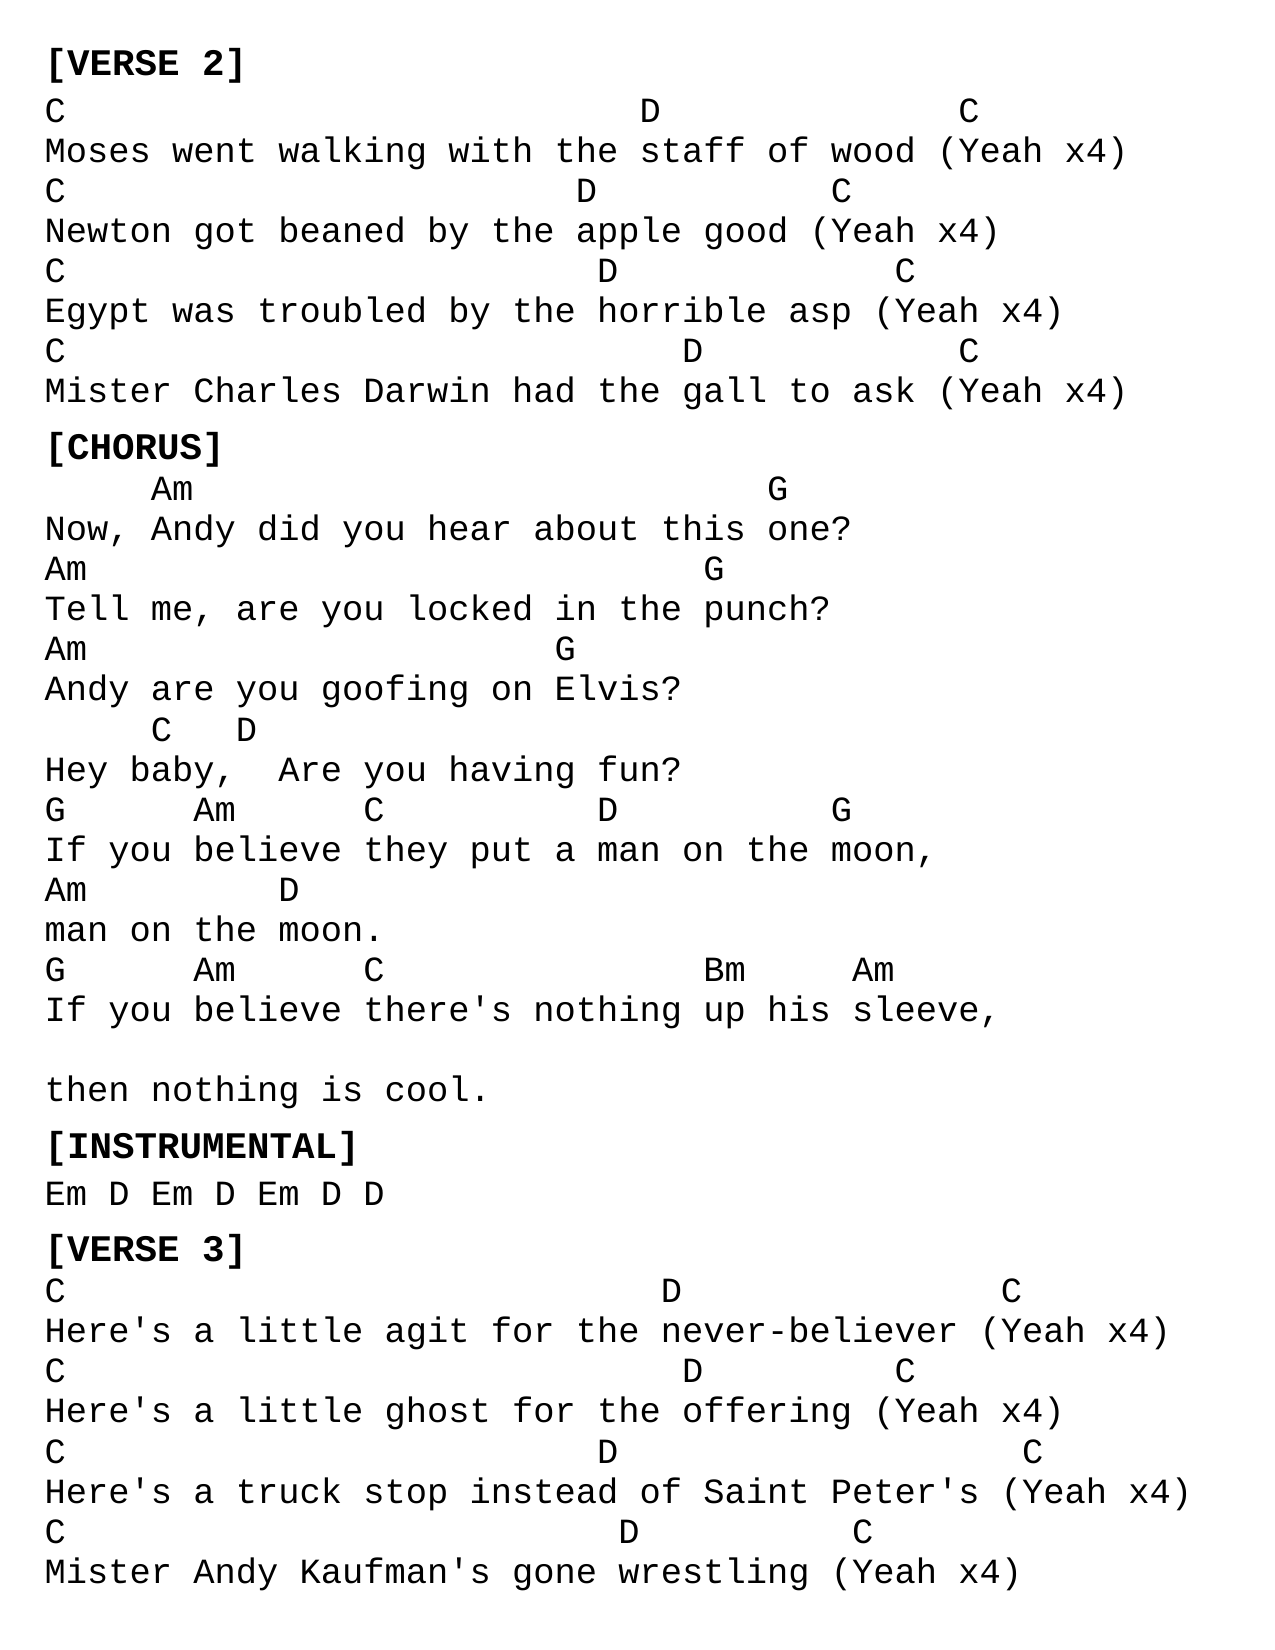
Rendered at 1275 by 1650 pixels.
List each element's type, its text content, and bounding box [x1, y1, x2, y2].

text If you believe they put a man on the moon, [44, 832, 1231, 872]
text Am G [44, 631, 1231, 671]
text then nothing is cool. [44, 1072, 1231, 1112]
text Now, Andy did you hear about this one? [44, 511, 1231, 551]
text Newton got beaned by the apple good (Yeah x4) [44, 213, 1231, 253]
subtitle [CHORUS] [44, 428, 1231, 471]
text Mister Andy Kaufman's gone wrestling (Yeah x4) [44, 1554, 1231, 1594]
text C D C [44, 93, 1231, 133]
text If you believe there's nothing up his sleeve, [44, 992, 1231, 1032]
text C D C [44, 1514, 1231, 1554]
text C D C [44, 333, 1231, 373]
text C D C [44, 1433, 1231, 1474]
text Am G [44, 551, 1231, 591]
text C D C [44, 1273, 1231, 1313]
text Egypt was troubled by the horrible asp (Yeah x4) [44, 293, 1231, 333]
text Here's a little agit for the never-believer (Yeah x4) [44, 1313, 1231, 1353]
text Here's a truck stop instead of Saint Peter's (Yeah x4) [44, 1474, 1231, 1514]
text G Am C Bm Am [44, 952, 1231, 992]
text Moses went walking with the staff of wood (Yeah x4) [44, 133, 1231, 173]
text C D C [44, 1353, 1231, 1393]
text Mister Charles Darwin had the gall to ask (Yeah x4) [44, 373, 1231, 413]
text Tell me, are you locked in the punch? [44, 591, 1231, 631]
text man on the moon. [44, 912, 1231, 952]
text Andy are you goofing on Elvis? [44, 671, 1231, 711]
subtitle [INSTRUMENTAL] [44, 1127, 1231, 1170]
text C D C [44, 173, 1231, 213]
subtitle [VERSE 2] [44, 44, 1231, 87]
text Here's a little ghost for the offering (Yeah x4) [44, 1393, 1231, 1433]
text C D C [44, 253, 1231, 293]
subtitle [VERSE 3] [44, 1231, 1231, 1273]
text Am D [44, 872, 1231, 912]
text Am G [44, 471, 1231, 511]
text C D [44, 711, 1231, 752]
text Hey baby, Are you having fun? [44, 752, 1231, 792]
text Em D Em D Em D D [44, 1176, 1231, 1216]
text G Am C D G [44, 792, 1231, 832]
